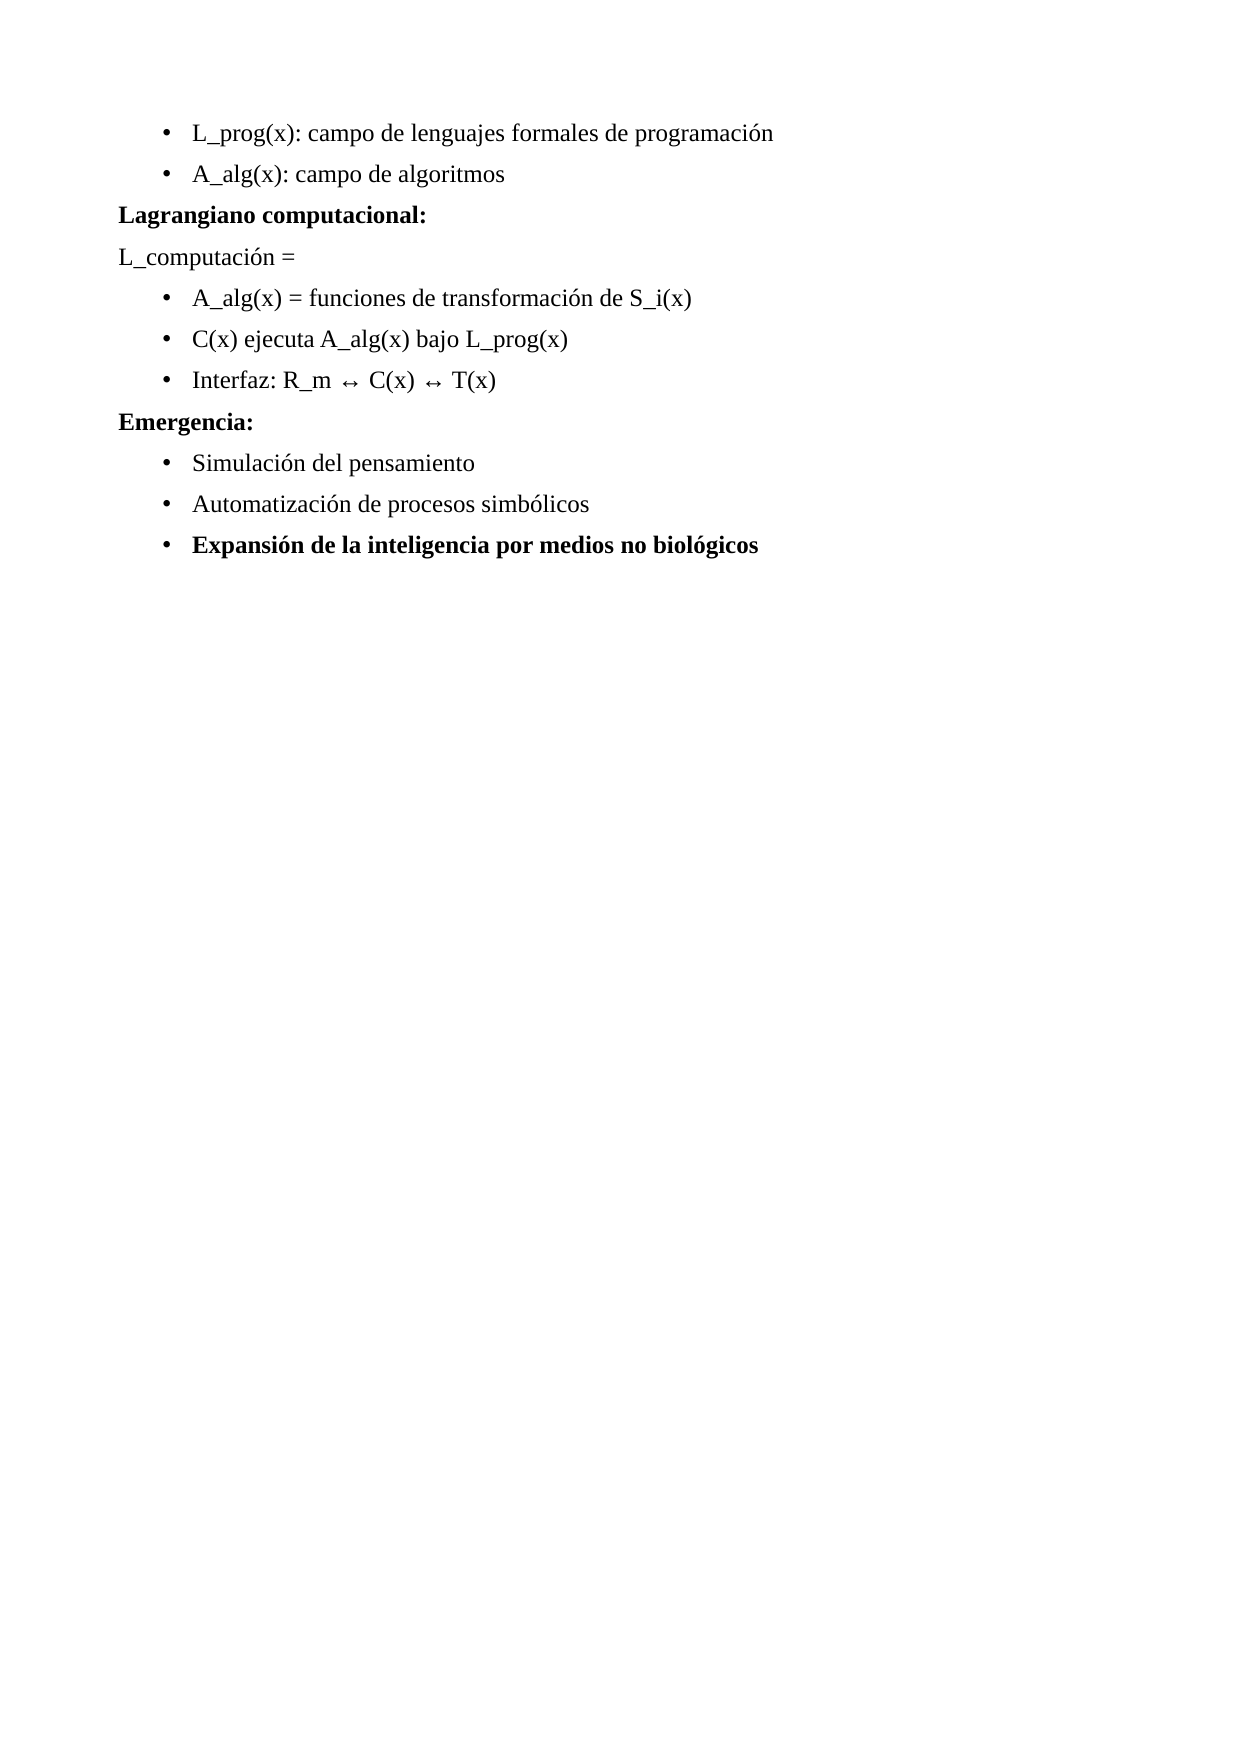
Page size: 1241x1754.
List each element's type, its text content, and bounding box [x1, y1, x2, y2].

list L_prog(x): campo de lenguajes formales de programación [162, 118, 1122, 147]
list Automatización de procesos simbólicos [162, 489, 1122, 518]
list C(x) ejecuta A_alg(x) bajo L_prog(x) [162, 324, 1122, 353]
text Emergencia: [118, 407, 1122, 436]
list A_alg(x): campo de algoritmos [162, 159, 1122, 188]
list Expansión de la inteligencia por medios no biológicos [162, 531, 1122, 559]
list A_alg(x) = funciones de transformación de S_i(x) [162, 283, 1122, 312]
list Simulación del pensamiento [162, 448, 1122, 477]
list Interfaz: R_m ↔ C(x) ↔ T(x) [162, 366, 1122, 394]
text L_computación = [118, 242, 1122, 271]
text Lagrangiano computacional: [118, 201, 1122, 229]
